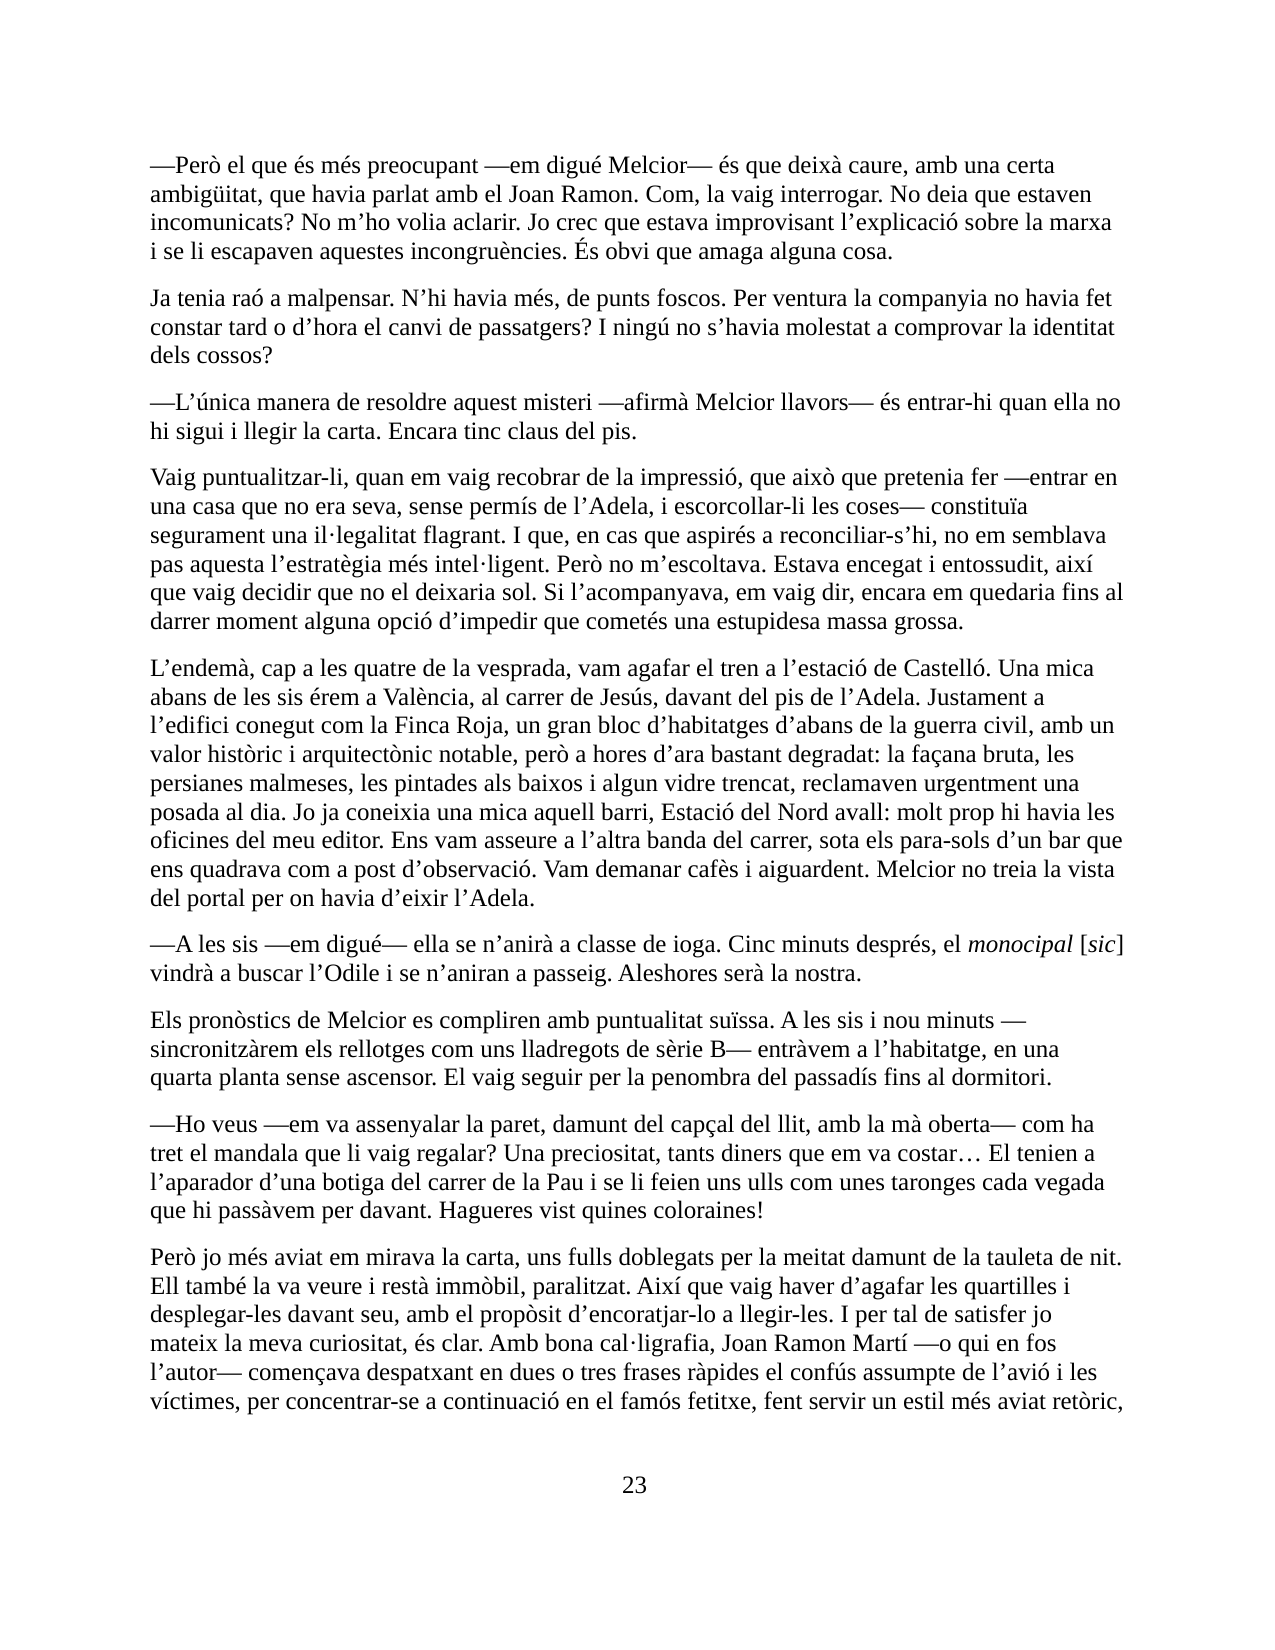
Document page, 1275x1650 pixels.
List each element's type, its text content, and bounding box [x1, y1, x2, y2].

text —Però el que és més preocupant —em digué Melcior— és que deixà caure, amb una certa ambigüitat, que havia parlat amb el Joan Ramon. Com, la vaig interrogar. No deia que estaven incomunicats? No m’ho volia aclarir. Jo crec que estava improvisant l’explicació sobre la marxa i se li escapaven aquestes incongruències. És obvi que amaga alguna cosa. [150, 150, 1125, 265]
text —Ho veus —em va assenyalar la paret, damunt del capçal del llit, amb la mà oberta— com ha tret el mandala que li vaig regalar? Una preciositat, tants diners que em va costar… El tenien a l’aparador d’una botiga del carrer de la Pau i se li feien uns ulls com unes taronges cada vegada que hi passàvem per davant. Hagueres vist quines coloraines! [150, 1109, 1125, 1224]
text Però jo més aviat em mirava la carta, uns fulls doblegats per la meitat damunt de la tauleta de nit. Ell també la va veure i restà immòbil, paralitzat. Així que vaig haver d’agafar les quartilles i desplegar-les davant seu, amb el propòsit d’encoratjar-lo a llegir-les. I per tal de satisfer jo mateix la meva curiositat, és clar. Amb bona cal·ligrafia, Joan Ramon Martí —o qui en fos l’autor— començava despatxant en dues o tres frases ràpides el confús assumpte de l’avió i les víctimes, per concentrar-se a continuació en el famós fetitxe, fent servir un estil més aviat retòric, [150, 1242, 1125, 1414]
text —A les sis —em digué— ella se n’anirà a classe de ioga. Cinc minuts després, el monocipal [sic] vindrà a buscar l’Odile i se n’aniran a passeig. Aleshores serà la nostra. [150, 929, 1125, 987]
text Vaig puntualitzar-li, quan em vaig recobrar de la impressió, que això que pretenia fer —entrar en una casa que no era seva, sense permís de l’Adela, i escorcollar-li les coses— constituïa segurament una il·legalitat flagrant. I que, en cas que aspirés a reconciliar-s’hi, no em semblava pas aquesta l’estratègia més intel·ligent. Però no m’escoltava. Estava encegat i entossudit, així que vaig decidir que no el deixaria sol. Si l’acompanyava, em vaig dir, encara em quedaria fins al darrer moment alguna opció d’impedir que cometés una estupidesa massa grossa. [150, 462, 1125, 635]
text L’endemà, cap a les quatre de la vesprada, vam agafar el tren a l’estació de Castelló. Una mica abans de les sis érem a València, al carrer de Jesús, davant del pis de l’Adela. Justament a l’edifici conegut com la Finca Roja, un gran bloc d’habitatges d’abans de la guerra civil, amb un valor històric i arquitectònic notable, però a hores d’ara bastant degradat: la façana bruta, les persianes malmeses, les pintades als baixos i algun vidre trencat, reclamaven urgentment una posada al dia. Jo ja coneixia una mica aquell barri, Estació del Nord avall: molt prop hi havia les oficines del meu editor. Ens vam asseure a l’altra banda del carrer, sota els para-sols d’un bar que ens quadrava com a post d’observació. Vam demanar cafès i aiguardent. Melcior no treia la vista del portal per on havia d’eixir l’Adela. [150, 653, 1125, 912]
text Els pronòstics de Melcior es compliren amb puntualitat suïssa. A les sis i nou minuts —sincronitzàrem els rellotges com uns lladregots de sèrie B— entràvem a l’habitatge, en una quarta planta sense ascensor. El vaig seguir per la penombra del passadís fins al dormitori. [150, 1005, 1125, 1091]
text Ja tenia raó a malpensar. N’hi havia més, de punts foscos. Per ventura la companyia no havia fet constar tard o d’hora el canvi de passatgers? I ningú no s’havia molestat a comprovar la identitat dels cossos? [150, 283, 1125, 369]
text —L’única manera de resoldre aquest misteri —afirmà Melcior llavors— és entrar-hi quan ella no hi sigui i llegir la carta. Encara tinc claus del pis. [150, 387, 1125, 444]
